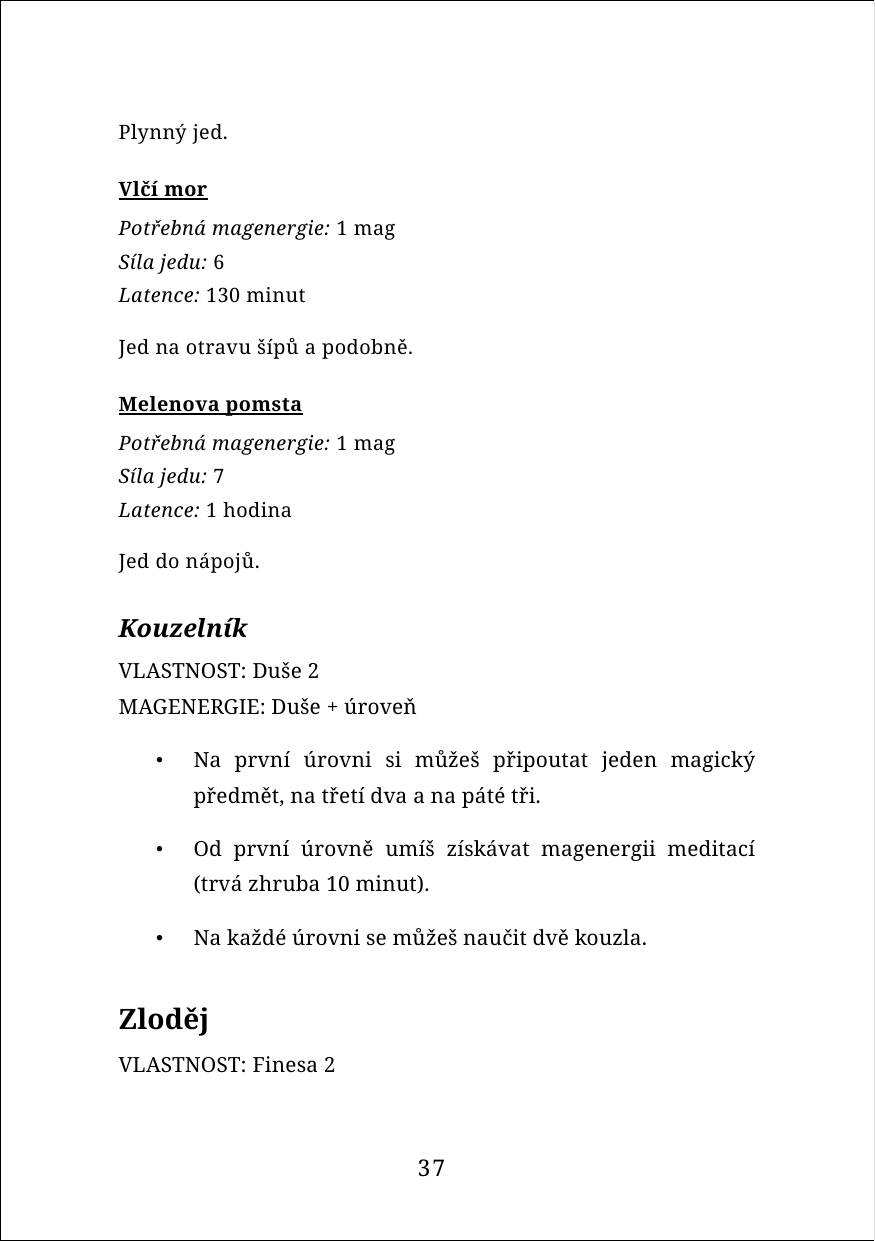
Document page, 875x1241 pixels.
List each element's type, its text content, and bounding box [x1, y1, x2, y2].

text Plynný jed. [118, 118, 756, 145]
subtitle Vlčí mor [118, 176, 756, 202]
subtitle Melenova pomsta [118, 390, 756, 417]
text VLASTNOST: Duše 2 MAGENERGIE: Duše + úroveň [118, 657, 756, 721]
text VLASTNOST: Finesa 2 [118, 1050, 756, 1078]
text Potřebná magenergie: 1 mag Síla jedu: 7 Latence: 1 hodina [118, 429, 756, 523]
subtitle Kouzelník [118, 611, 756, 645]
subtitle Zloděj [118, 1000, 756, 1038]
text Jed na otravu šípů a podobně. [118, 333, 756, 360]
text Potřebná magenergie: 1 mag Síla jedu: 6 Latence: 130 minut [118, 214, 756, 308]
list Na první úrovni si můžeš připoutat jeden magický předmět, na třetí dva a na páté tři. [156, 745, 756, 809]
list Od první úrovně umíš získávat magenergii meditací (trvá zhruba 10 minut). [156, 834, 756, 898]
text Jed do nápojů. [118, 548, 756, 574]
list Na každé úrovni se můžeš naučit dvě kouzla. [156, 923, 756, 951]
